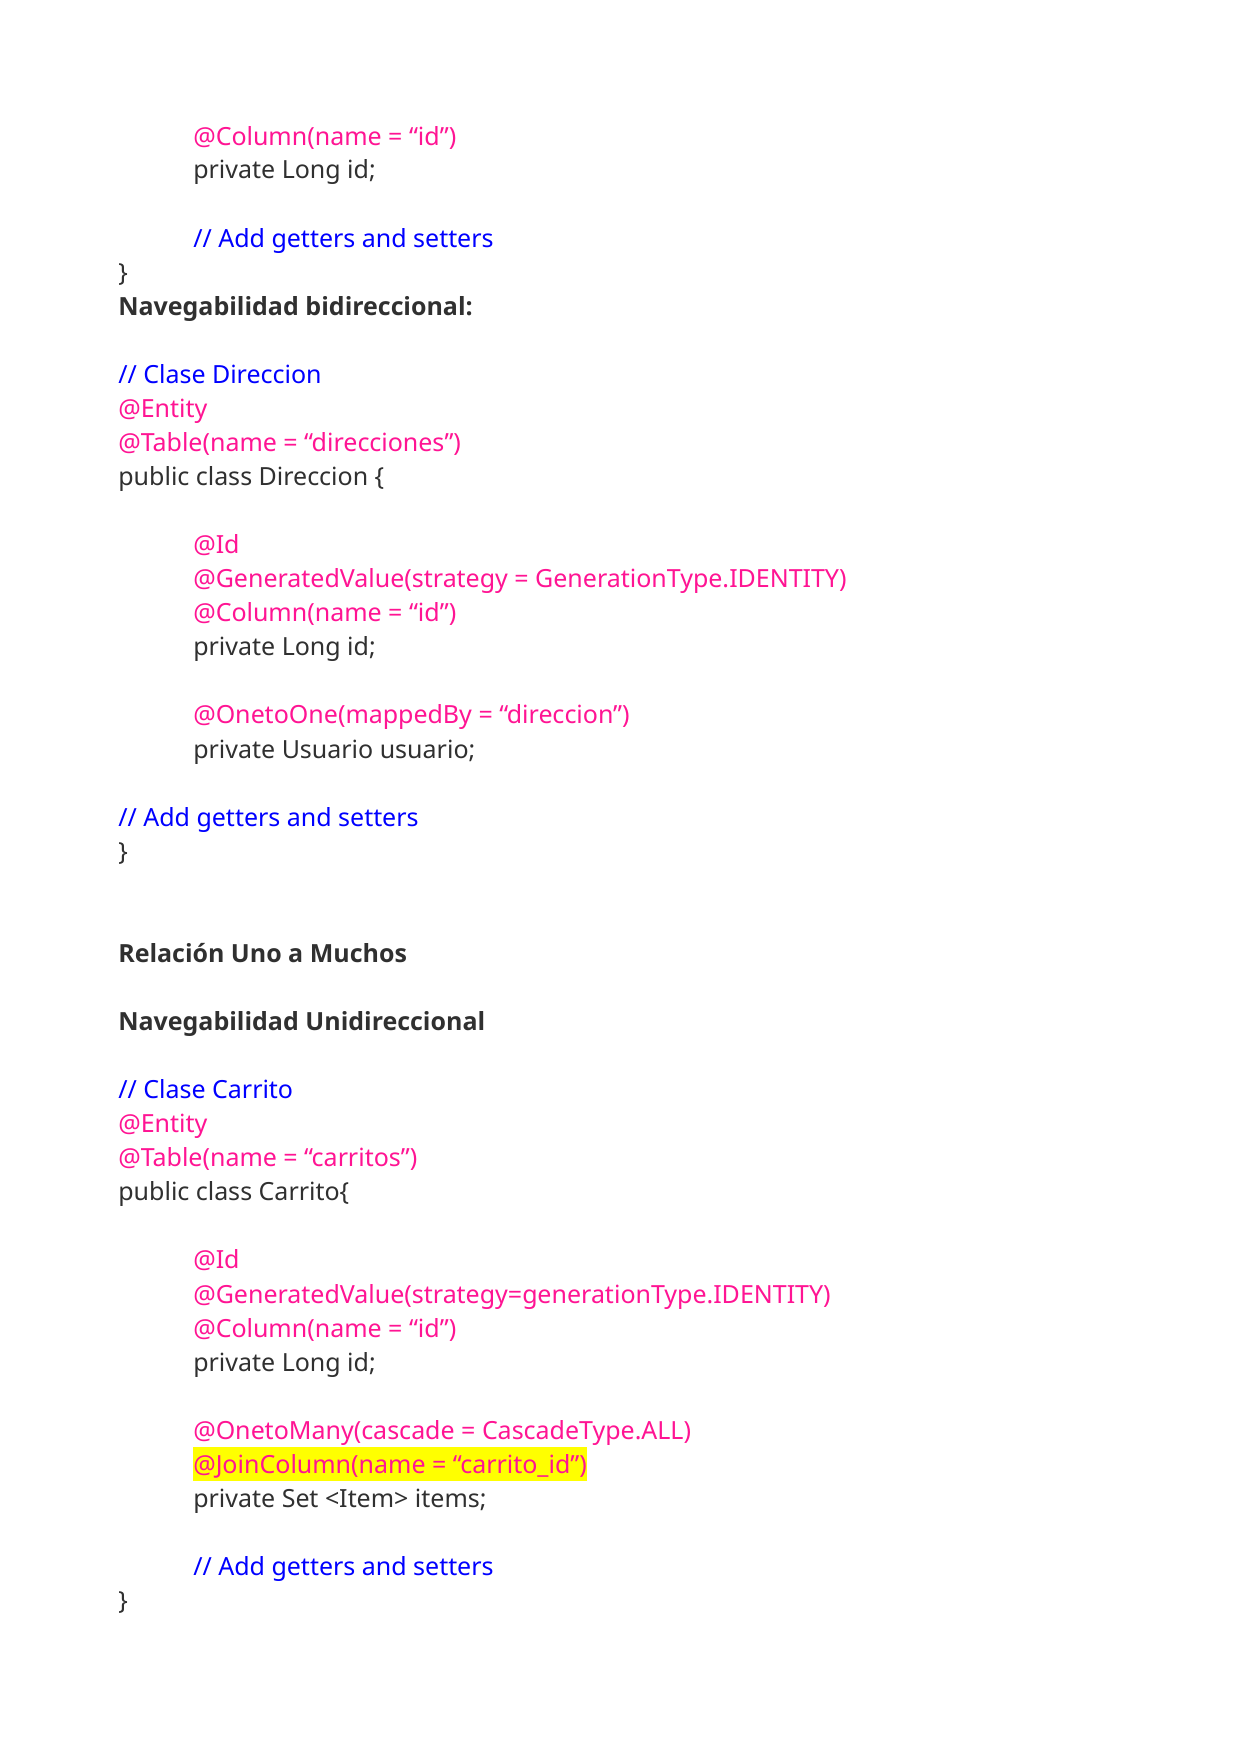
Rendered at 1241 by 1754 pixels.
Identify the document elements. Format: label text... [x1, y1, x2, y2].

text private Usuario usuario; [118, 731, 1122, 765]
text @Entity [118, 391, 1122, 425]
text public class Carrito{ [118, 1174, 1122, 1208]
text // Add getters and setters [118, 799, 1122, 833]
text // Add getters and setters [118, 1549, 1122, 1583]
text @Id [118, 527, 1122, 561]
text } [118, 254, 1122, 288]
text // Clase Carrito [118, 1072, 1122, 1106]
text Relación Uno a Muchos [118, 936, 1122, 970]
text // Clase Direccion [118, 357, 1122, 391]
text private Long id; [118, 629, 1122, 663]
text @Table(name = “direcciones”) [118, 425, 1122, 459]
text Navegabilidad Unidireccional [118, 1004, 1122, 1038]
text @Column(name = “id”) [118, 595, 1122, 629]
text private Long id; [118, 1344, 1122, 1378]
text private Set <Item> items; [118, 1481, 1122, 1515]
text @OnetoOne(mappedBy = “direccion”) [118, 697, 1122, 731]
text @GeneratedValue(strategy = GenerationType.IDENTITY) [118, 561, 1122, 595]
text @Table(name = “carritos”) [118, 1140, 1122, 1174]
text // Add getters and setters [118, 220, 1122, 254]
text public class Direccion { [118, 459, 1122, 493]
text @OnetoMany(cascade = CascadeType.ALL) [118, 1412, 1122, 1447]
text @Column(name = “id”) [118, 118, 1122, 152]
text @Entity [118, 1106, 1122, 1140]
text } [118, 1583, 1122, 1617]
text private Long id; [118, 152, 1122, 186]
text @Column(name = “id”) [118, 1310, 1122, 1344]
text @Id [118, 1242, 1122, 1276]
text } [118, 833, 1122, 867]
text @GeneratedValue(strategy=generationType.IDENTITY) [118, 1276, 1122, 1310]
text @JoinColumn(name = “carrito_id”) [118, 1447, 1122, 1481]
text Navegabilidad bidireccional: [118, 288, 1122, 322]
